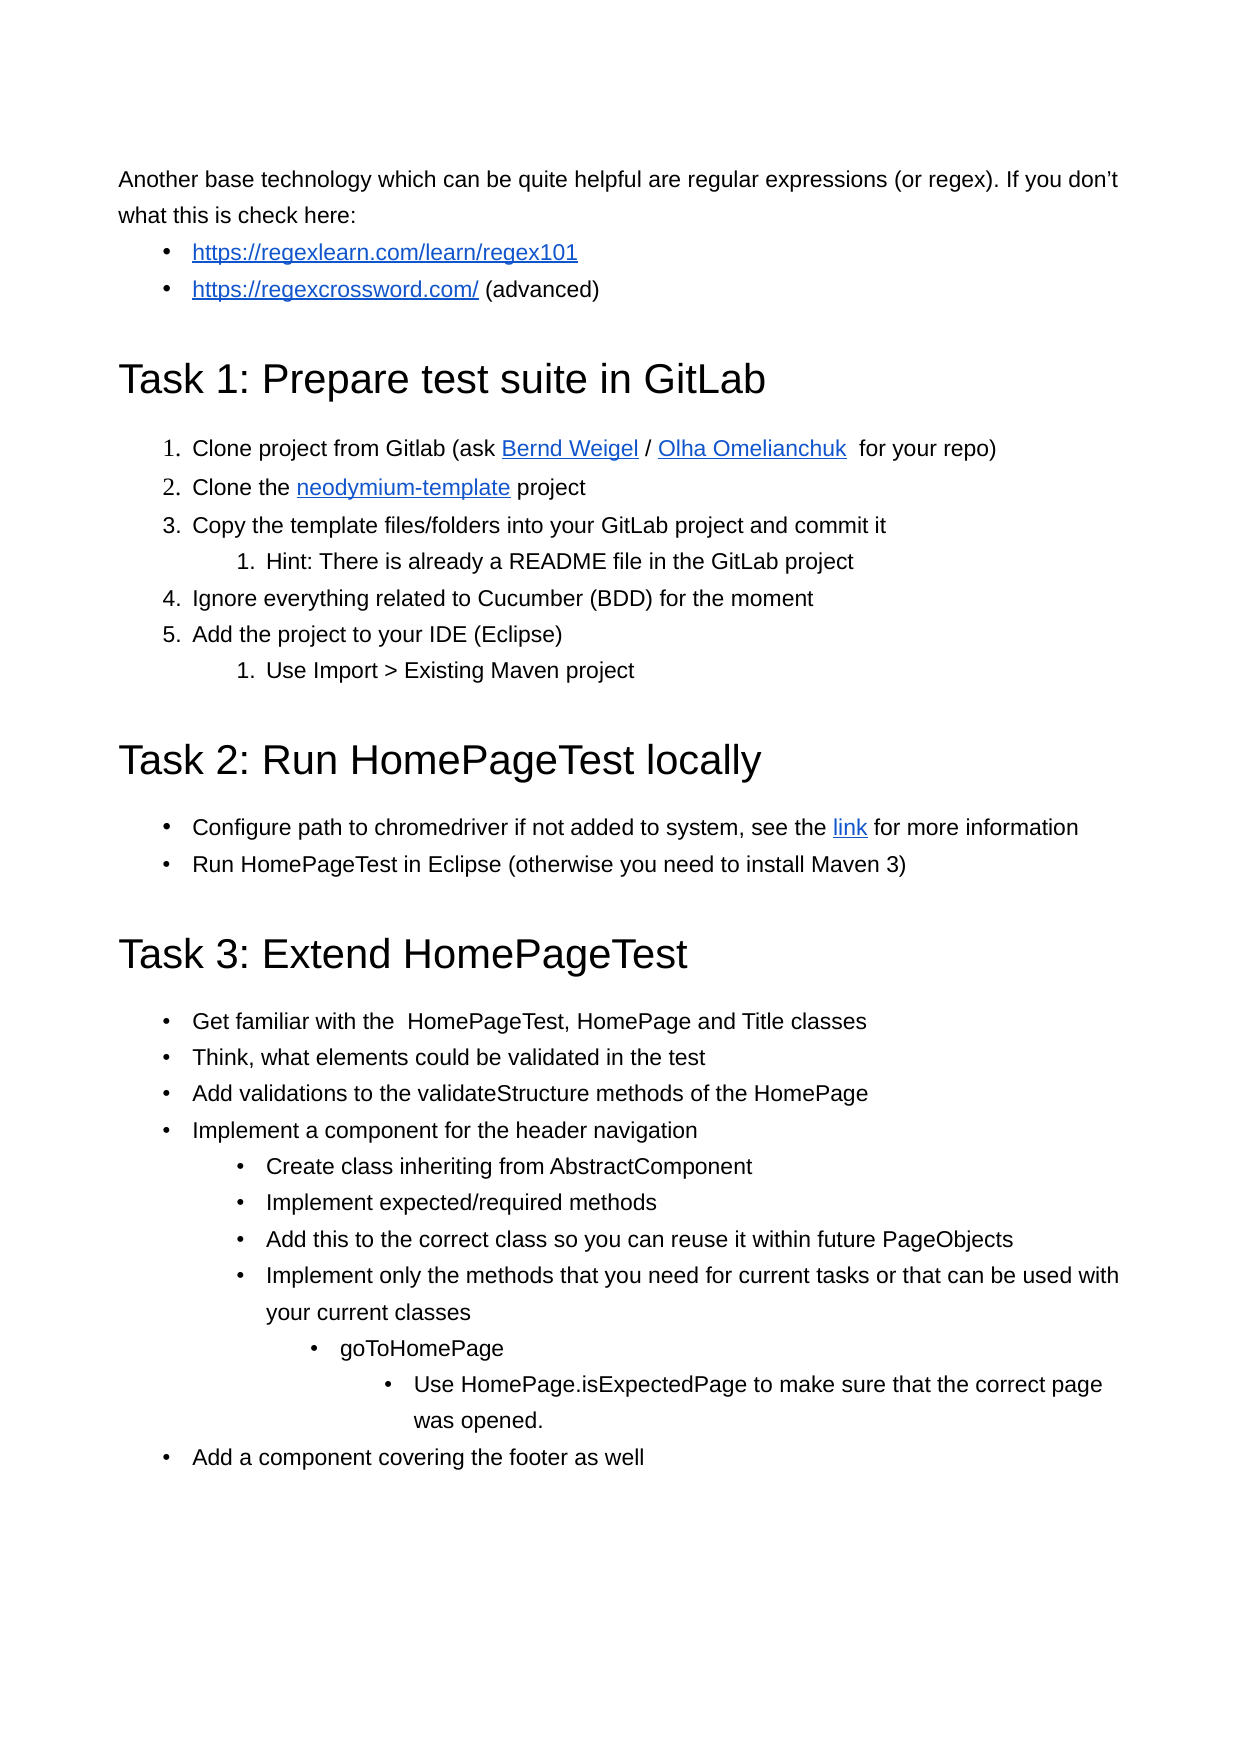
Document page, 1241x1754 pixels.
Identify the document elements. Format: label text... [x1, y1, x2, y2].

subtitle Task 2: Run HomePageTest locally [118, 735, 1122, 783]
list Add the project to your IDE (Eclipse) [162, 621, 1122, 647]
list Configure path to chromedriver if not added to system, see the link for more information [162, 814, 1122, 841]
list https://regexlearn.com/learn/regex101 [162, 238, 1122, 265]
list goToHomePage [310, 1335, 1122, 1361]
list Implement a component for the header navigation [162, 1117, 1122, 1143]
list Implement only the methods that you need for current tasks or that can be used with your current classes [236, 1262, 1122, 1325]
list Add validations to the validateStructure methods of the HomePage [162, 1080, 1122, 1107]
subtitle Task 1: Prepare test suite in GitLab [118, 354, 1122, 402]
list Use Import > Existing Maven project [236, 657, 1122, 684]
list Clone project from Gitlab (ask Bernd Weigel / Olha Omelianchuk for your repo) [162, 433, 1122, 462]
list Add a component covering the footer as well [162, 1444, 1122, 1470]
list Run HomePageTest in Eclipse (otherwise you need to install Maven 3) [162, 851, 1122, 877]
list Copy the template files/folders into your GitLab project and commit it [162, 512, 1122, 538]
list Hint: There is already a README file in the GitLab project [236, 548, 1122, 575]
text Another base technology which can be quite helpful are regular expressions (or regex). If you don’t what this is check here: [118, 166, 1122, 228]
list Get familiar with the HomePageTest, HomePage and Title classes [162, 1008, 1122, 1034]
subtitle Task 3: Extend HomePageTest [118, 929, 1122, 977]
list Think, what elements could be validated in the test [162, 1044, 1122, 1070]
list Use HomePage.isExpectedPage to make sure that the correct page was opened. [384, 1371, 1122, 1434]
list https://regexcrossword.com/ (advanced) [162, 276, 1122, 302]
list Implement expected/required methods [236, 1189, 1122, 1216]
list Create class inheriting from AbstractComponent [236, 1153, 1122, 1179]
list Clone the neodymium-template project [162, 472, 1122, 501]
list Add this to the correct class so you can reuse it within future PageObjects [236, 1226, 1122, 1252]
list Ignore everything related to Cucumber (BDD) for the moment [162, 585, 1122, 611]
